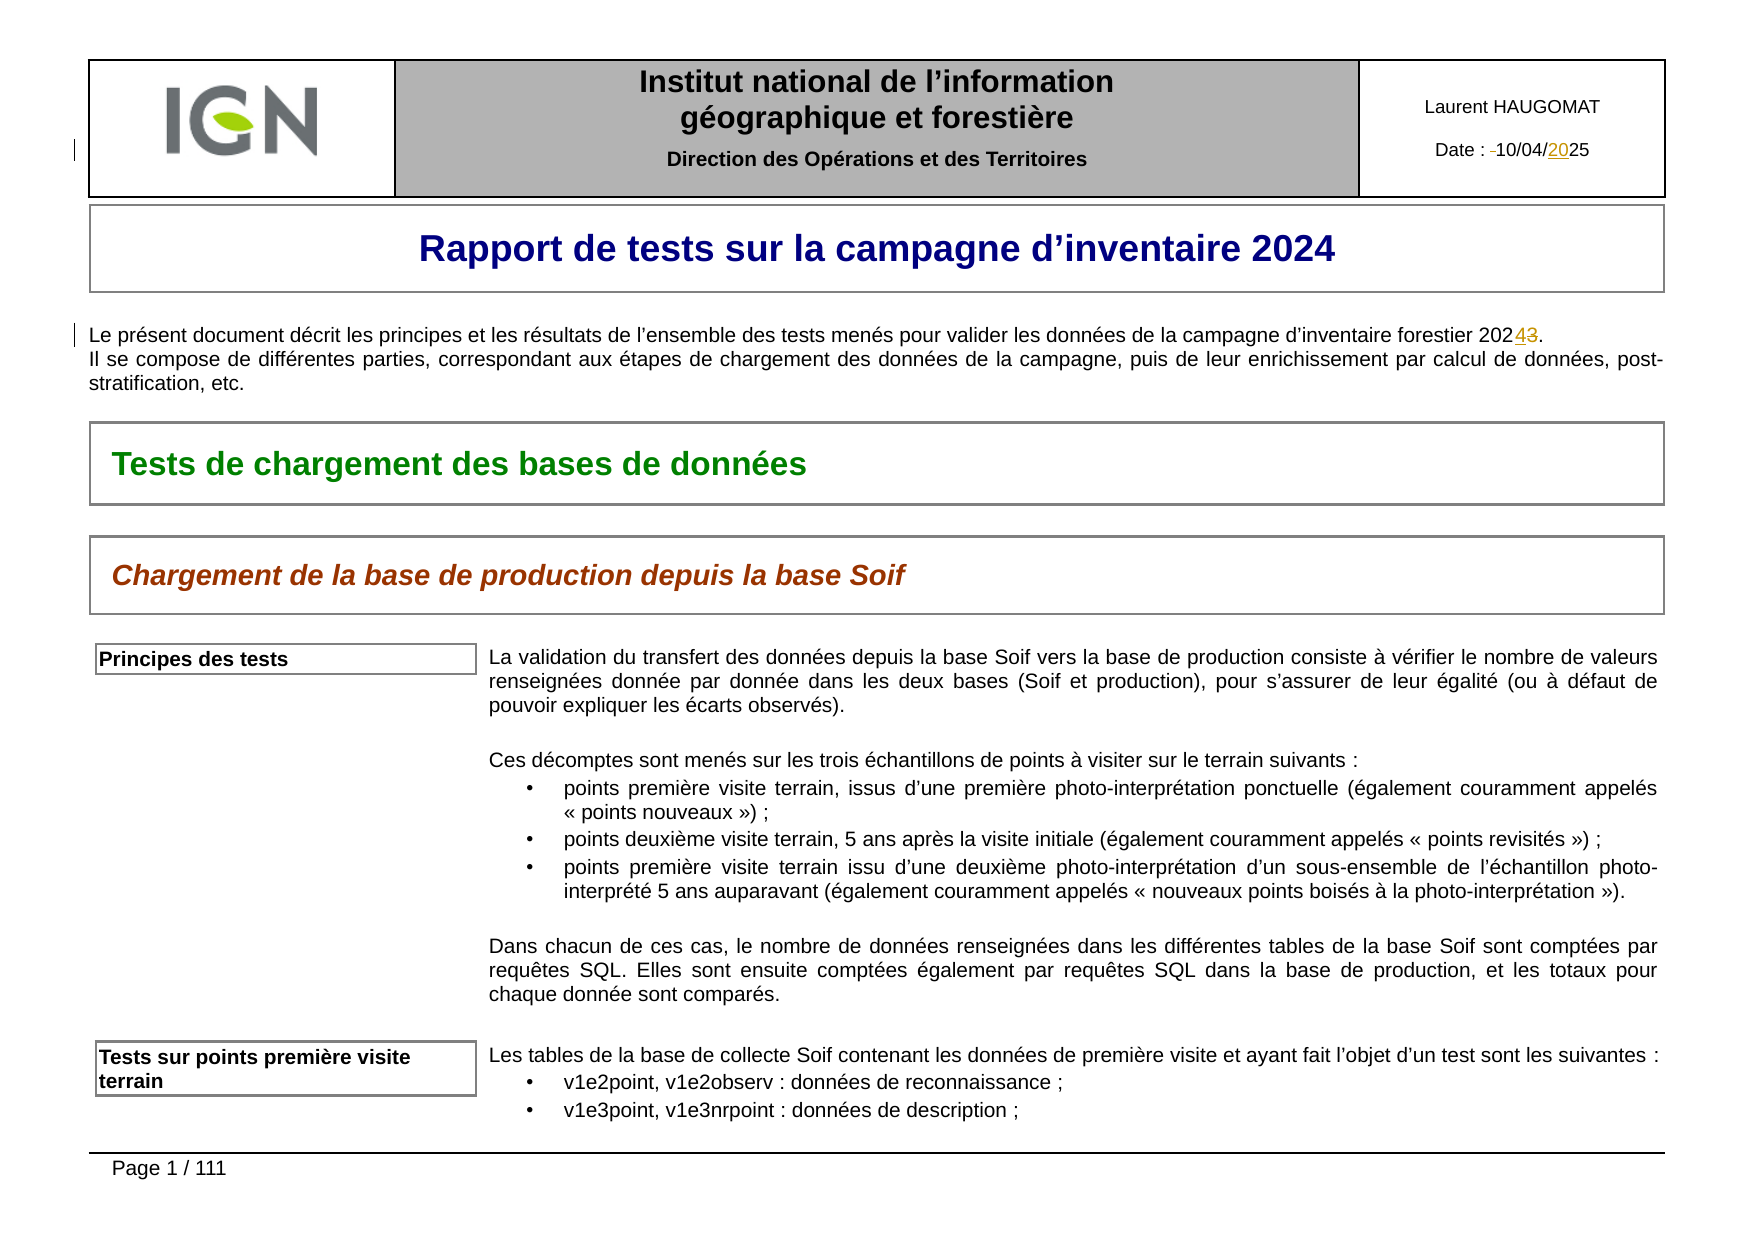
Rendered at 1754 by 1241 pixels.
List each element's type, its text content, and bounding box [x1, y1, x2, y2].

subtitle Rapport de tests sur la campagne d’inventaire 2024 [91, 206, 1663, 291]
table_header Principes des tests [89, 642, 483, 1039]
subtitle Tests de chargement des bases de données [91, 424, 1663, 503]
text Le présent document décrit les principes et les résultats de l’ensemble des tests menés pour valider les données de la campagne d’inventaire forestier 2024. [88, 323, 1665, 347]
table_header La validation du transfert des données depuis la base Soif vers la base de production consiste à vérifier le nombre de valeurs renseignées donnée par donnée dans les deux bases (Soif et production), pour s’assurer de leur égalité (ou à défaut de pouvoir expliquer les écarts observés). Ces décomptes sont menés sur les trois échantillons de points à visiter sur le terrain suivants : points première visite terrain, issus d’une première photo-interprétation ponctuelle (également couramment appelés « points nouveaux ») ; points deuxième visite terrain, 5 ans après la visite initiale (également couramment appelés « points revisités ») ; points première visite terrain issu d’une deuxième photo-interprétation d’un sous-ensemble de l’échantillon photo-interprété 5 ans auparavant (également couramment appelés « nouveaux points boisés à la photo-interprétation »). Dans chacun de ces cas, le nombre de données renseignées dans les différentes tables de la base Soif sont comptées par requêtes SQL. Elles sont ensuite comptées également par requêtes SQL dans la base de production, et les totaux pour chaque donnée sont comparés. [483, 642, 1665, 1039]
text Il se compose de différentes parties, correspondant aux étapes de chargement des données de la campagne, puis de leur enrichissement par calcul de données, post-stratification, etc. [88, 347, 1665, 394]
table_cell Les tables de la base de collecte Soif contenant les données de première visite et ayant fait l’objet d’un test sont les suivantes : v1e2point, v1e2observ : données de reconnaissance ; v1e3point, v1e3nrpoint : données de description ; v1e3nrspot : données de régénération des peuplements et pression des grands ongulés ; v1e3plant : données de plantations ; v1e3strate : données décrivant la strate arborée recensable ; v1e3essences : données des essences composant la strate recensable ; v1e3ecologie : données écologiques ; v1e3flore : données des relevés floristiques ; v1e3habitats : données d’habitats forestiers ; v1e3boism : données du bois mort au sol ; v1e3arbre : données des arbres recensables (vifs, morts, chablis) ; v1e3arbre_age : données de mesure d’âge des peuplements ; v1l2segment : données de reconnaissance des formations linéaires arborées. [483, 1039, 1665, 1128]
subtitle Chargement de la base de production depuis la base Soif [91, 538, 1663, 613]
picture [141, 62, 343, 180]
table_cell Tests sur points première visite terrain [89, 1039, 483, 1128]
